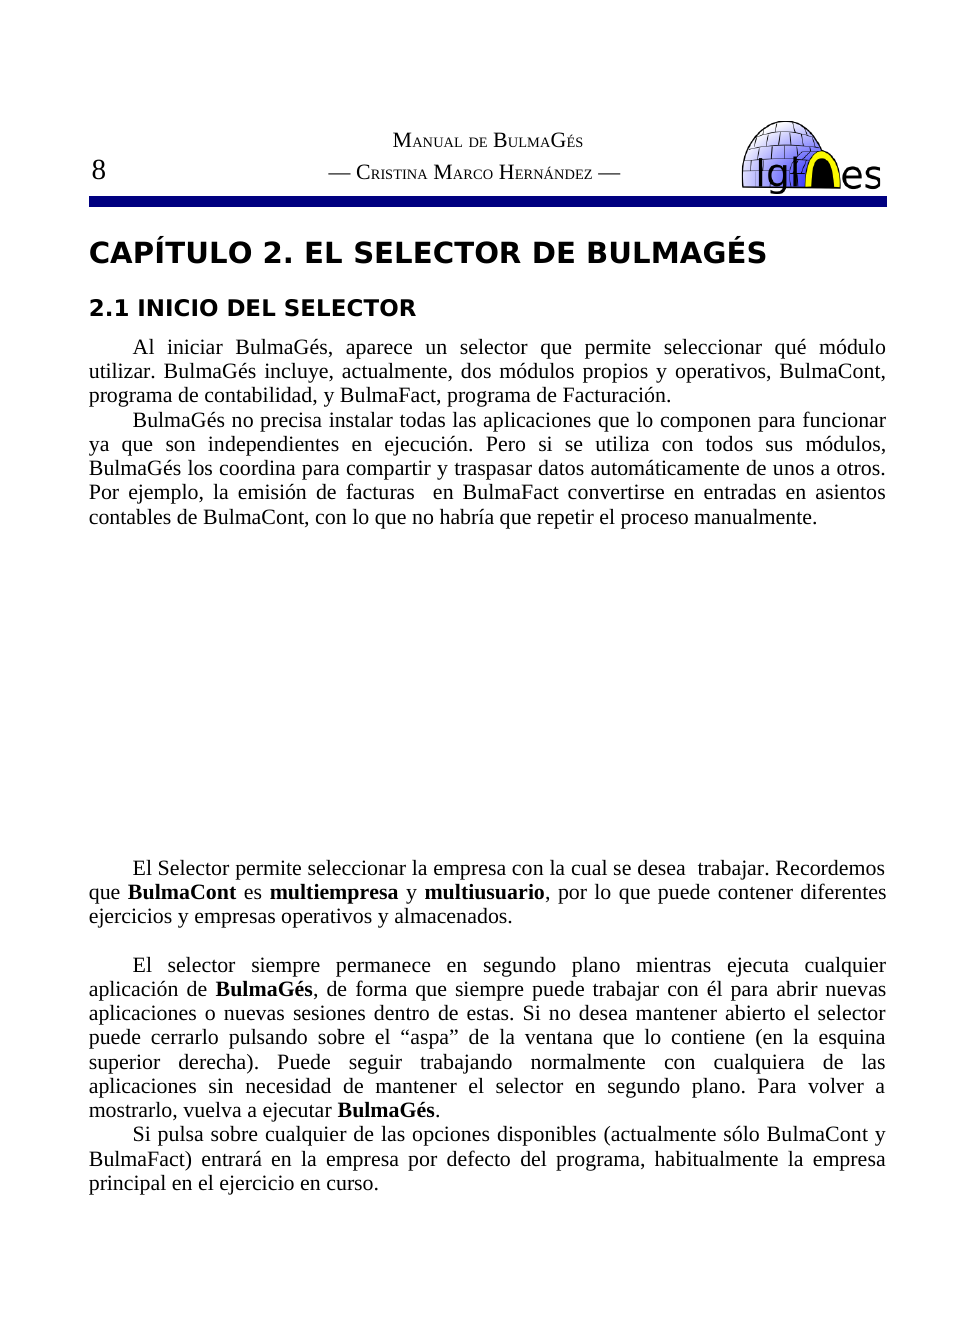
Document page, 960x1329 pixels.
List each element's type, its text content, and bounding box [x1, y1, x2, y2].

subtitle 2.1 INICIO DEL SELECTOR [88, 295, 887, 322]
picture [741, 121, 881, 194]
text El Selector permite seleccionar la empresa con la cual se desea trabajar. Recordemos que BulmaCont es multiempresa y multiusuario, por lo que puede contener diferentes ejercicios y empresas operativos y almacenados. [88, 855, 887, 928]
text Al iniciar BulmaGés, aparece un selector que permite seleccionar qué módulo utilizar. BulmaGés incluye, actualmente, dos módulos propios y operativos, BulmaCont, programa de contabilidad, y BulmaFact, programa de Facturación. [88, 335, 887, 407]
text El selector siempre permanece en segundo plano mientras ejecuta cualquier aplicación de BulmaGés, de forma que siempre puede trabajar con él para abrir nuevas aplicaciones o nuevas sesiones dentro de estas. Si no desea mantener abierto el selector puede cerrarlo pulsando sobre el “aspa” de la ventana que lo contiene (en la esquina superior derecha). Puede seguir trabajando normalmente con cualquiera de las aplicaciones sin necesidad de mantener el selector en segundo plano. Para volver a mostrarlo, vuelva a ejecutar BulmaGés. [88, 952, 887, 1122]
text Si pulsa sobre cualquier de las opciones disponibles (actualmente sólo BulmaCont y BulmaFact) entrará en la empresa por defecto del programa, habitualmente la empresa principal en el ejercicio en curso. [88, 1122, 887, 1195]
text BulmaGés no precisa instalar todas las aplicaciones que lo componen para funcionar ya que son independientes en ejecución. Pero si se utiliza con todos sus módulos, BulmaGés los coordina para compartir y traspasar datos automáticamente de unos a otros. Por ejemplo, la emisión de facturas en BulmaFact convertirse en entradas en asientos contables de BulmaCont, con lo que no habría que repetir el proceso manualmente. [88, 407, 887, 529]
subtitle CAPÍTULO 2. EL SELECTOR DE BULMAGÉS [88, 236, 887, 270]
